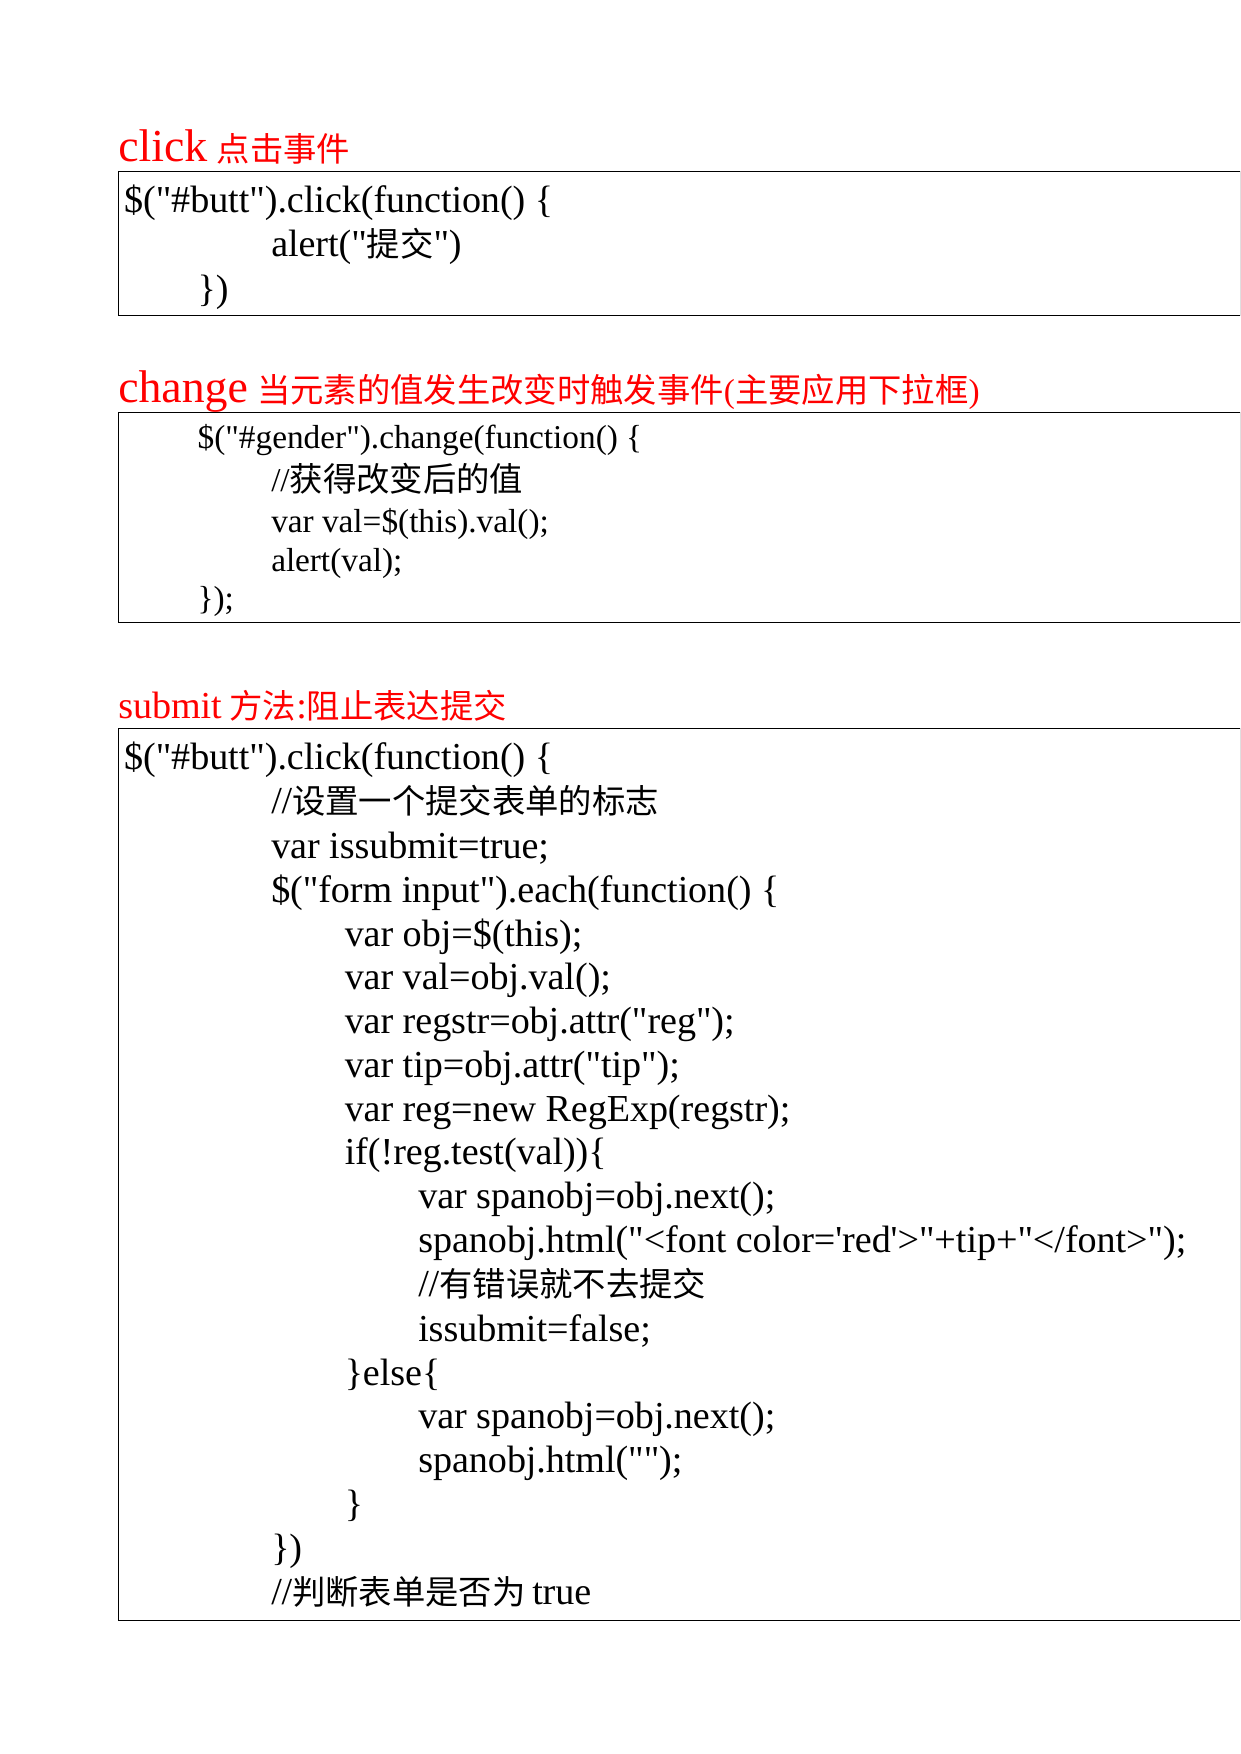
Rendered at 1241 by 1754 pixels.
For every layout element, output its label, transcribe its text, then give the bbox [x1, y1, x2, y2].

table_header $("#butt").click(function() { alert("提交") }) [119, 172, 1240, 315]
table_header $("#butt").click(function() { //设置一个提交表单的标志 var issubmit=true; $("form input").each(function() { var obj=$(this); var val=obj.val(); var regstr=obj.attr("reg"); var tip=obj.attr("tip"); var reg=new RegExp(regstr); if(!reg.test(val)){ var spanobj=obj.next(); spanobj.html("<font color='red'>"+tip+"</font>"); //有错误就不去提交 issubmit=false; }else{ var spanobj=obj.next(); spanobj.html(""); } }) //判断表单是否为true [119, 729, 1240, 1619]
text submit方法:阻止表达提交 [118, 680, 1240, 728]
text click点击事件 [118, 118, 1240, 171]
table_header $("#gender").change(function() { //获得改变后的值 var val=$(this).val(); alert(val); }); [119, 413, 1240, 622]
text change当元素的值发生改变时触发事件(主要应用下拉框) [118, 359, 1240, 412]
